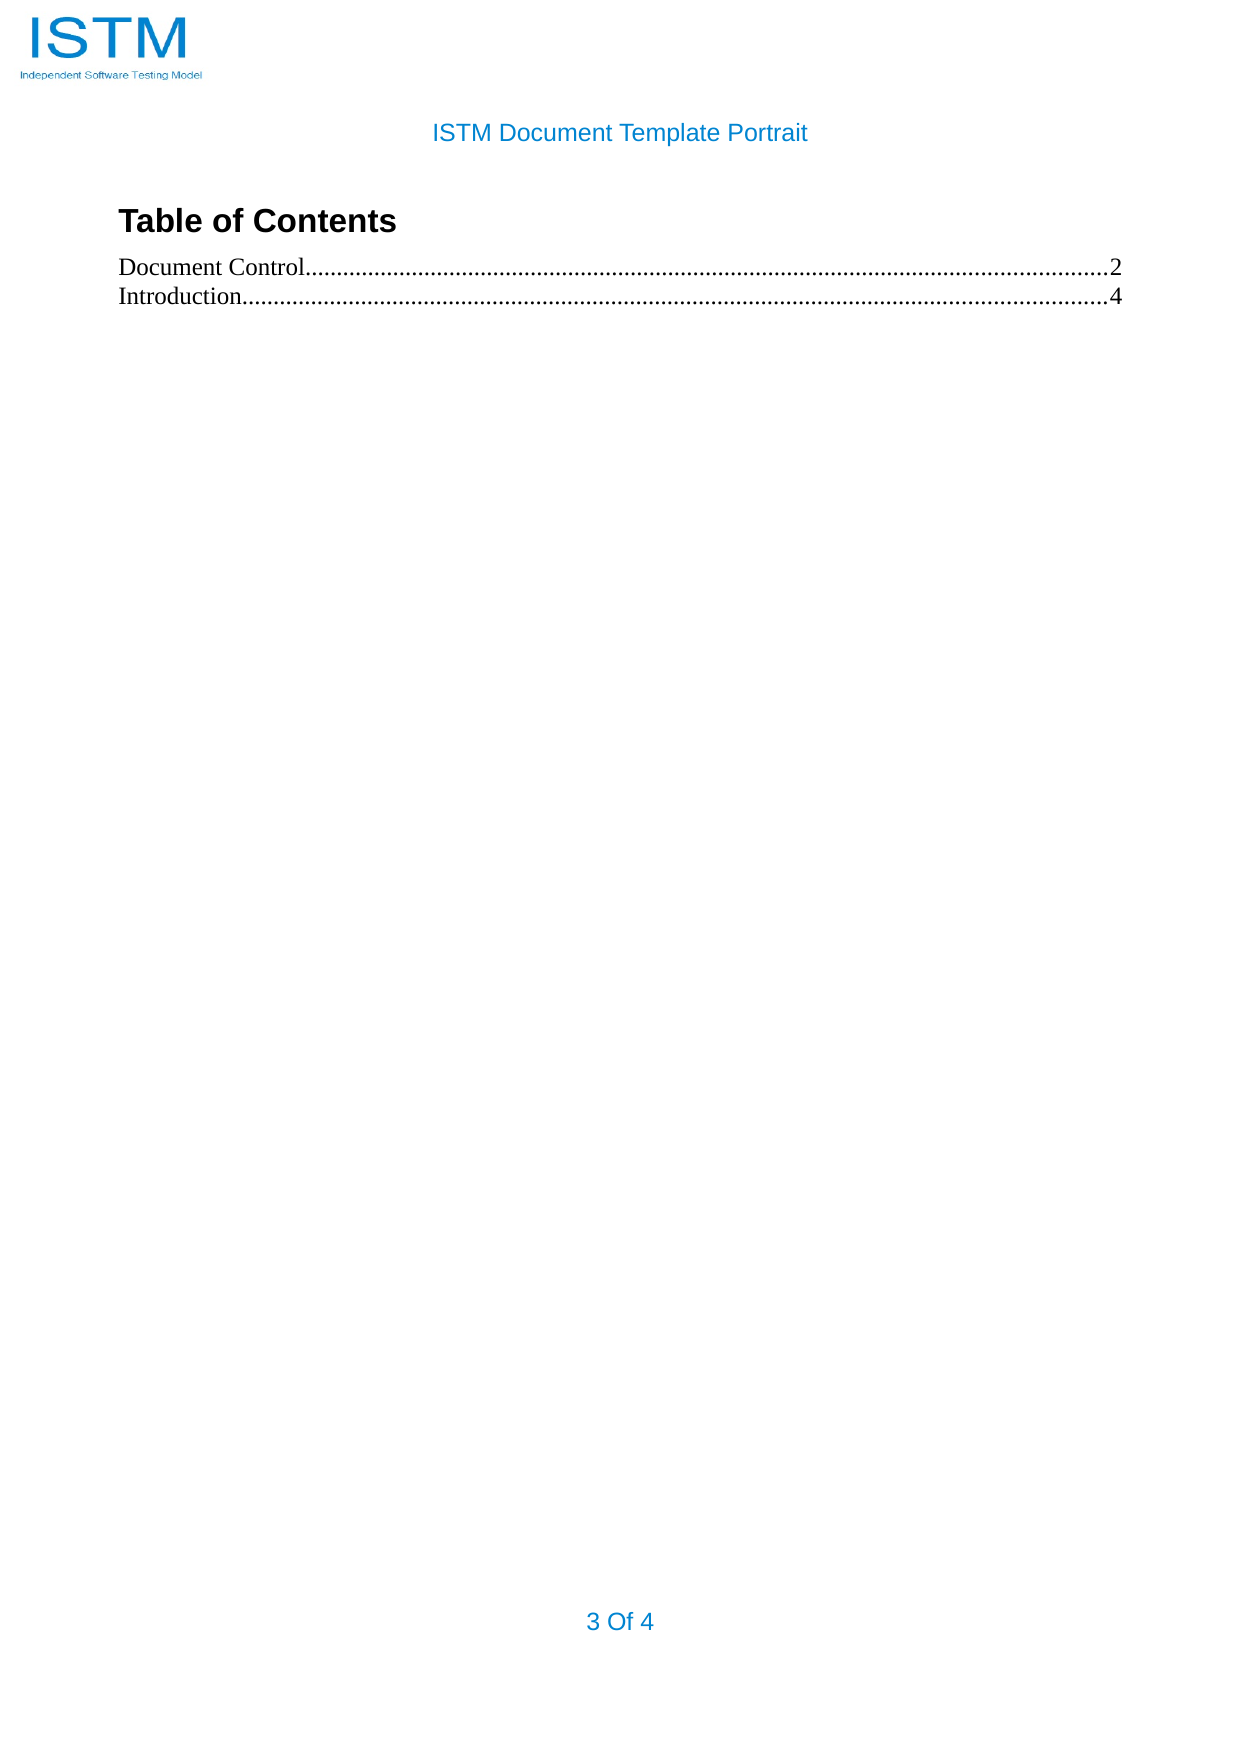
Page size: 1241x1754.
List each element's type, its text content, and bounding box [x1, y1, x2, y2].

text Document Control 2 [118, 252, 1122, 281]
text Introduction 4 [118, 281, 1122, 310]
subtitle Table of Contents [118, 201, 1122, 240]
picture [2, 2, 220, 98]
